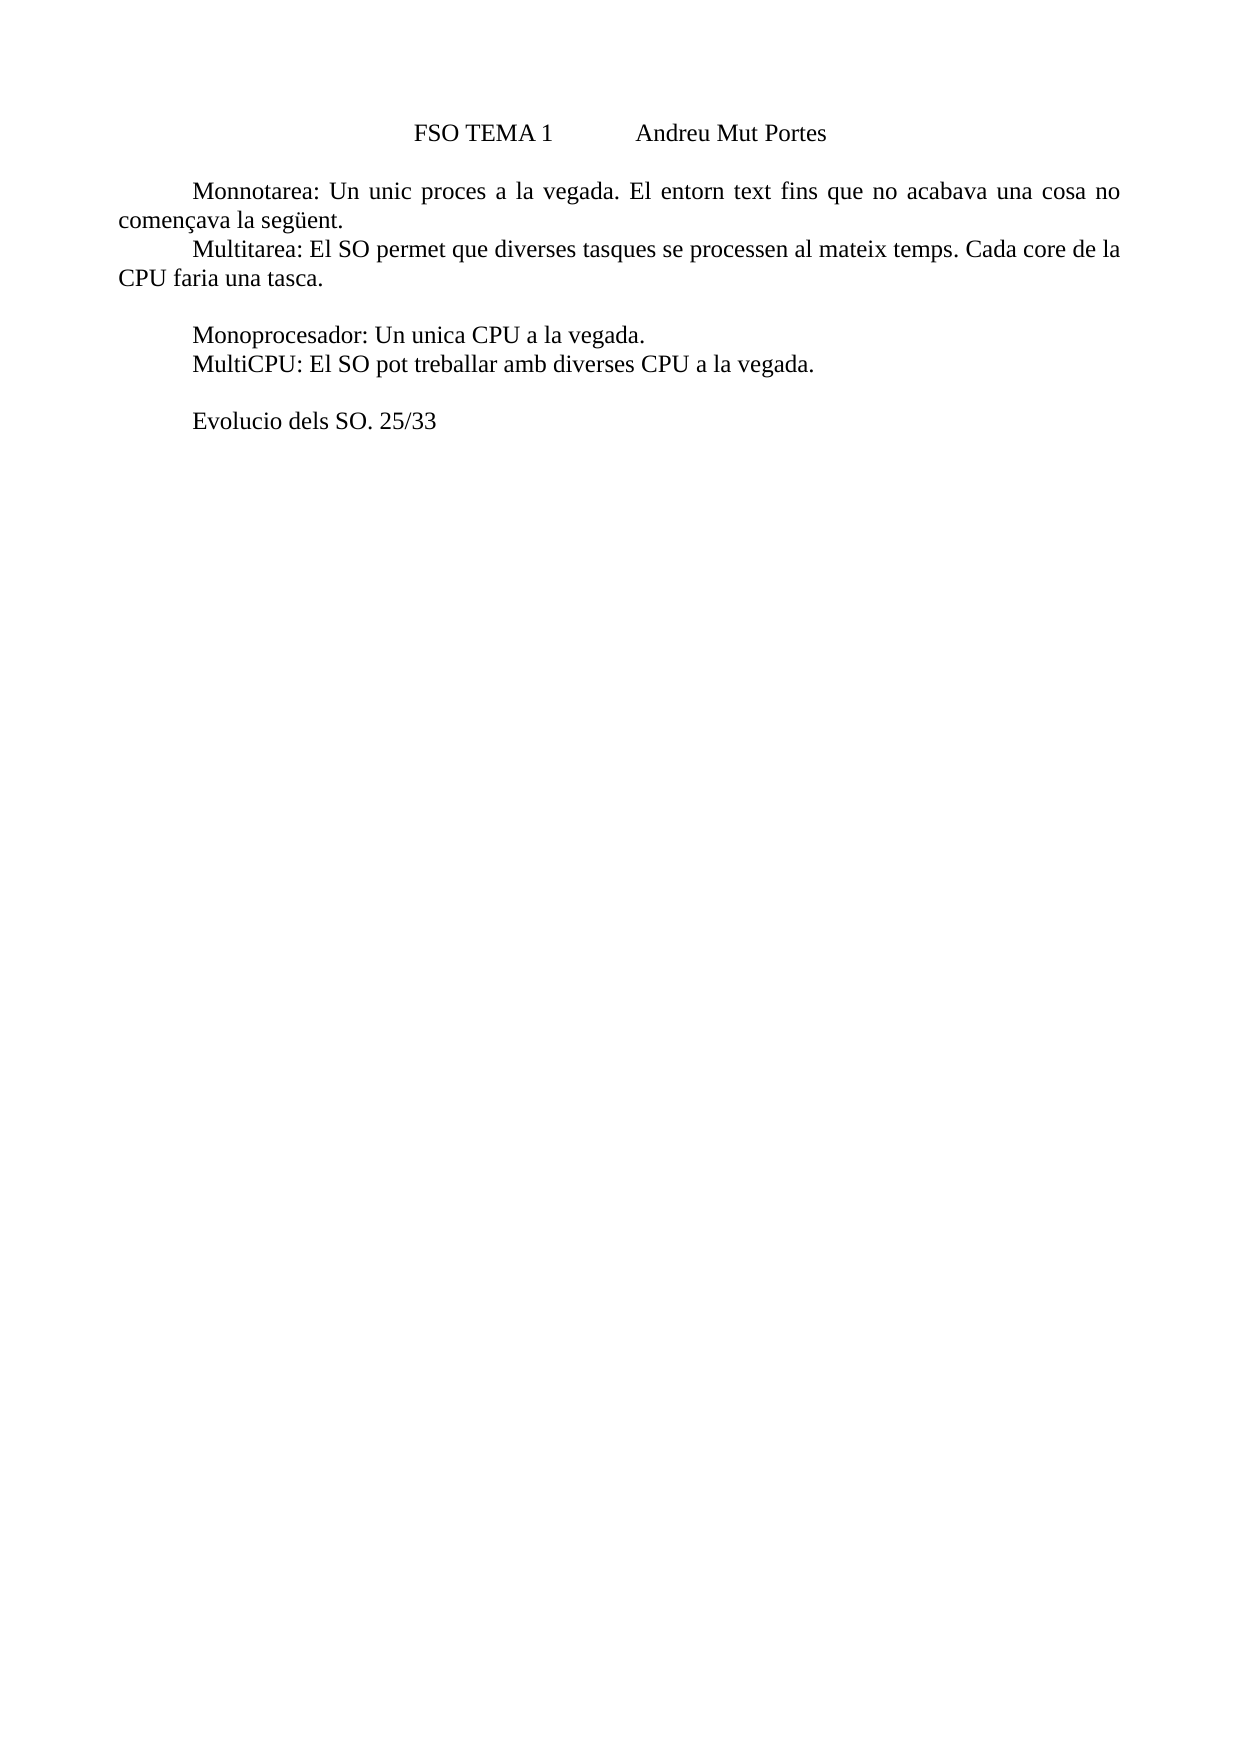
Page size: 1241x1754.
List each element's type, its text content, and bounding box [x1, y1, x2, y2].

text MultiCPU: El SO pot treballar amb diverses CPU a la vegada. [118, 349, 1122, 378]
text Monoprocesador: Un unica CPU a la vegada. [118, 320, 1122, 349]
text Multitarea: El SO permet que diverses tasques se processen al mateix temps. Cada core de la CPU faria una tasca. [118, 234, 1122, 291]
text Evolucio dels SO. 25/33 [118, 406, 1122, 435]
text Monnotarea: Un unic proces a la vegada. El entorn text fins que no acabava una cosa no començava la següent. [118, 176, 1122, 234]
